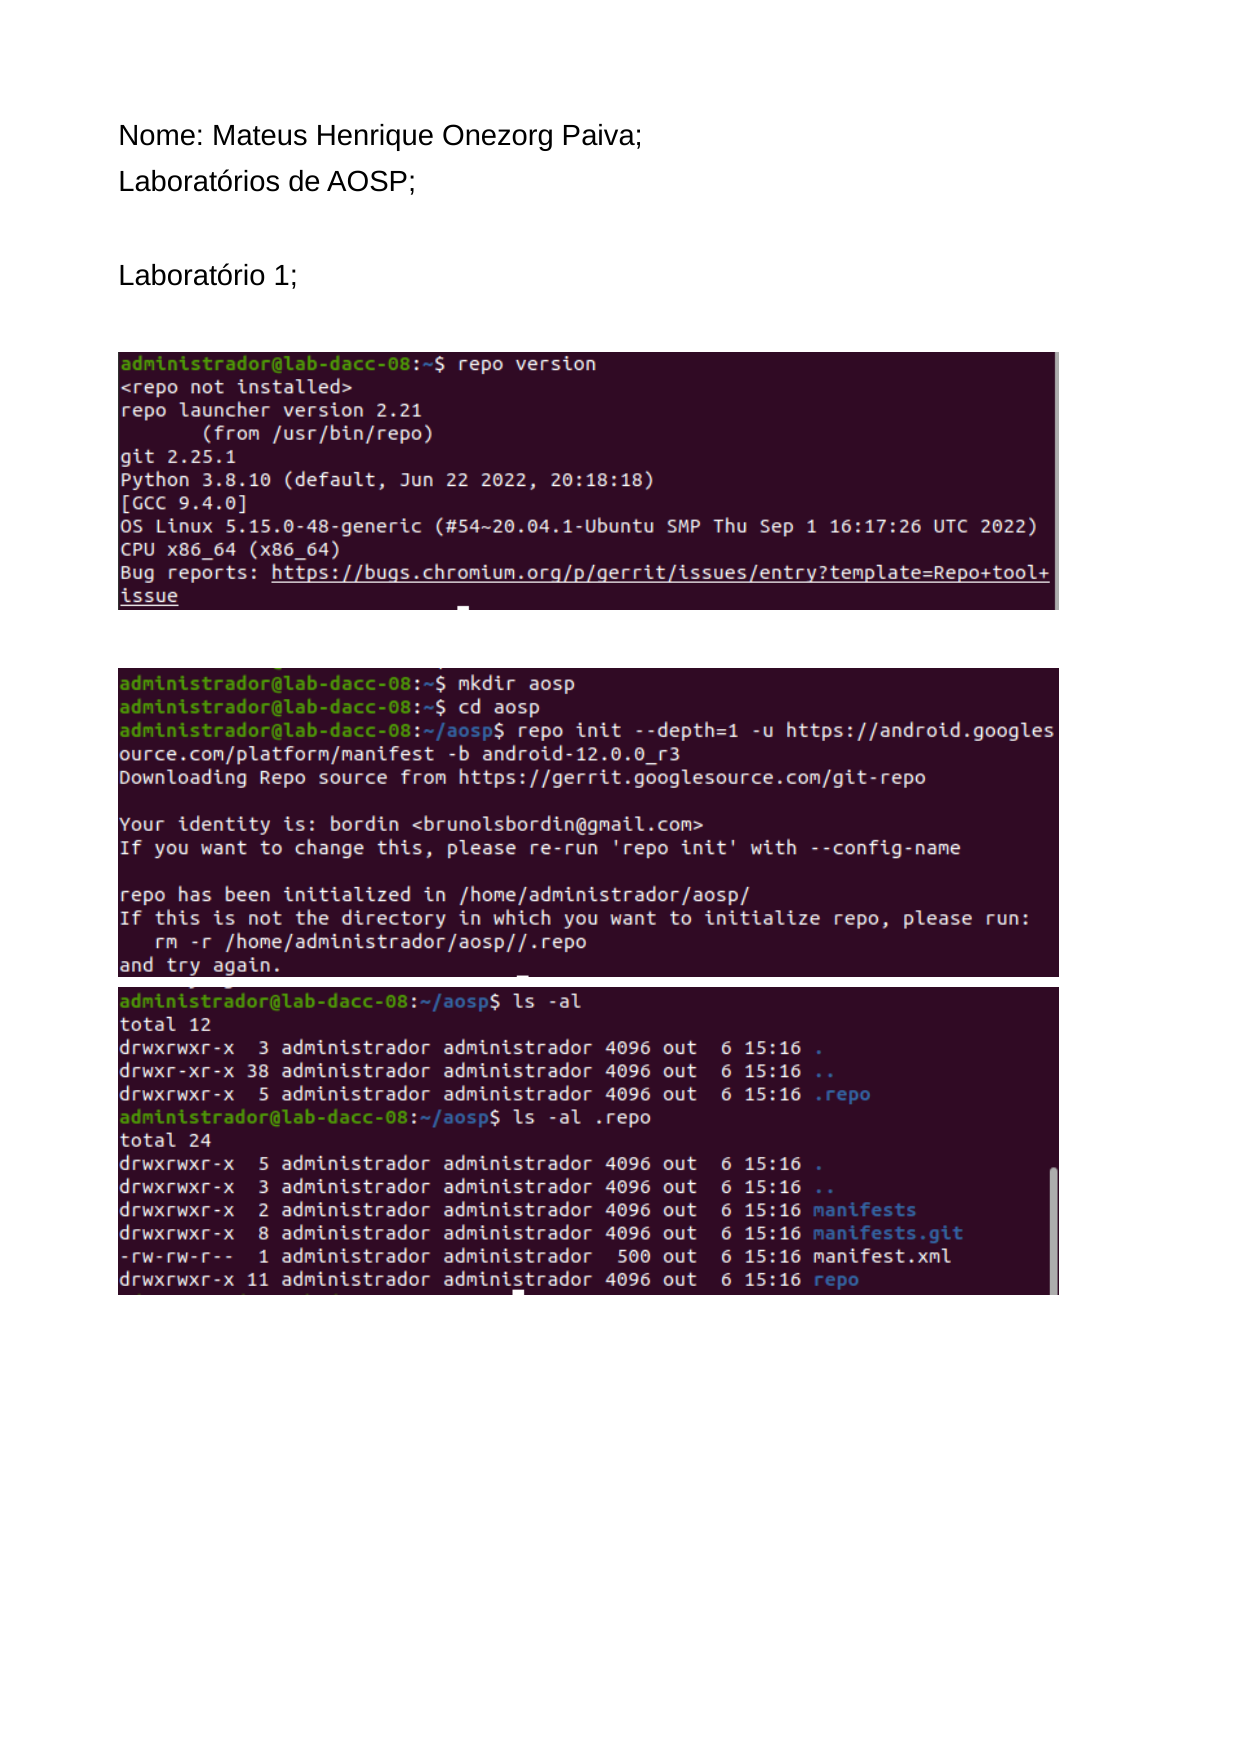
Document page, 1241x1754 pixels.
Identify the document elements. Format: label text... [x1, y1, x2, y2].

picture [118, 668, 1059, 977]
picture [118, 987, 1059, 1295]
picture [118, 352, 1059, 610]
text Laboratório 1; [118, 258, 1122, 292]
text Laboratórios de AOSP; [118, 164, 1122, 198]
text Nome: Mateus Henrique Onezorg Paiva; [118, 118, 1122, 152]
